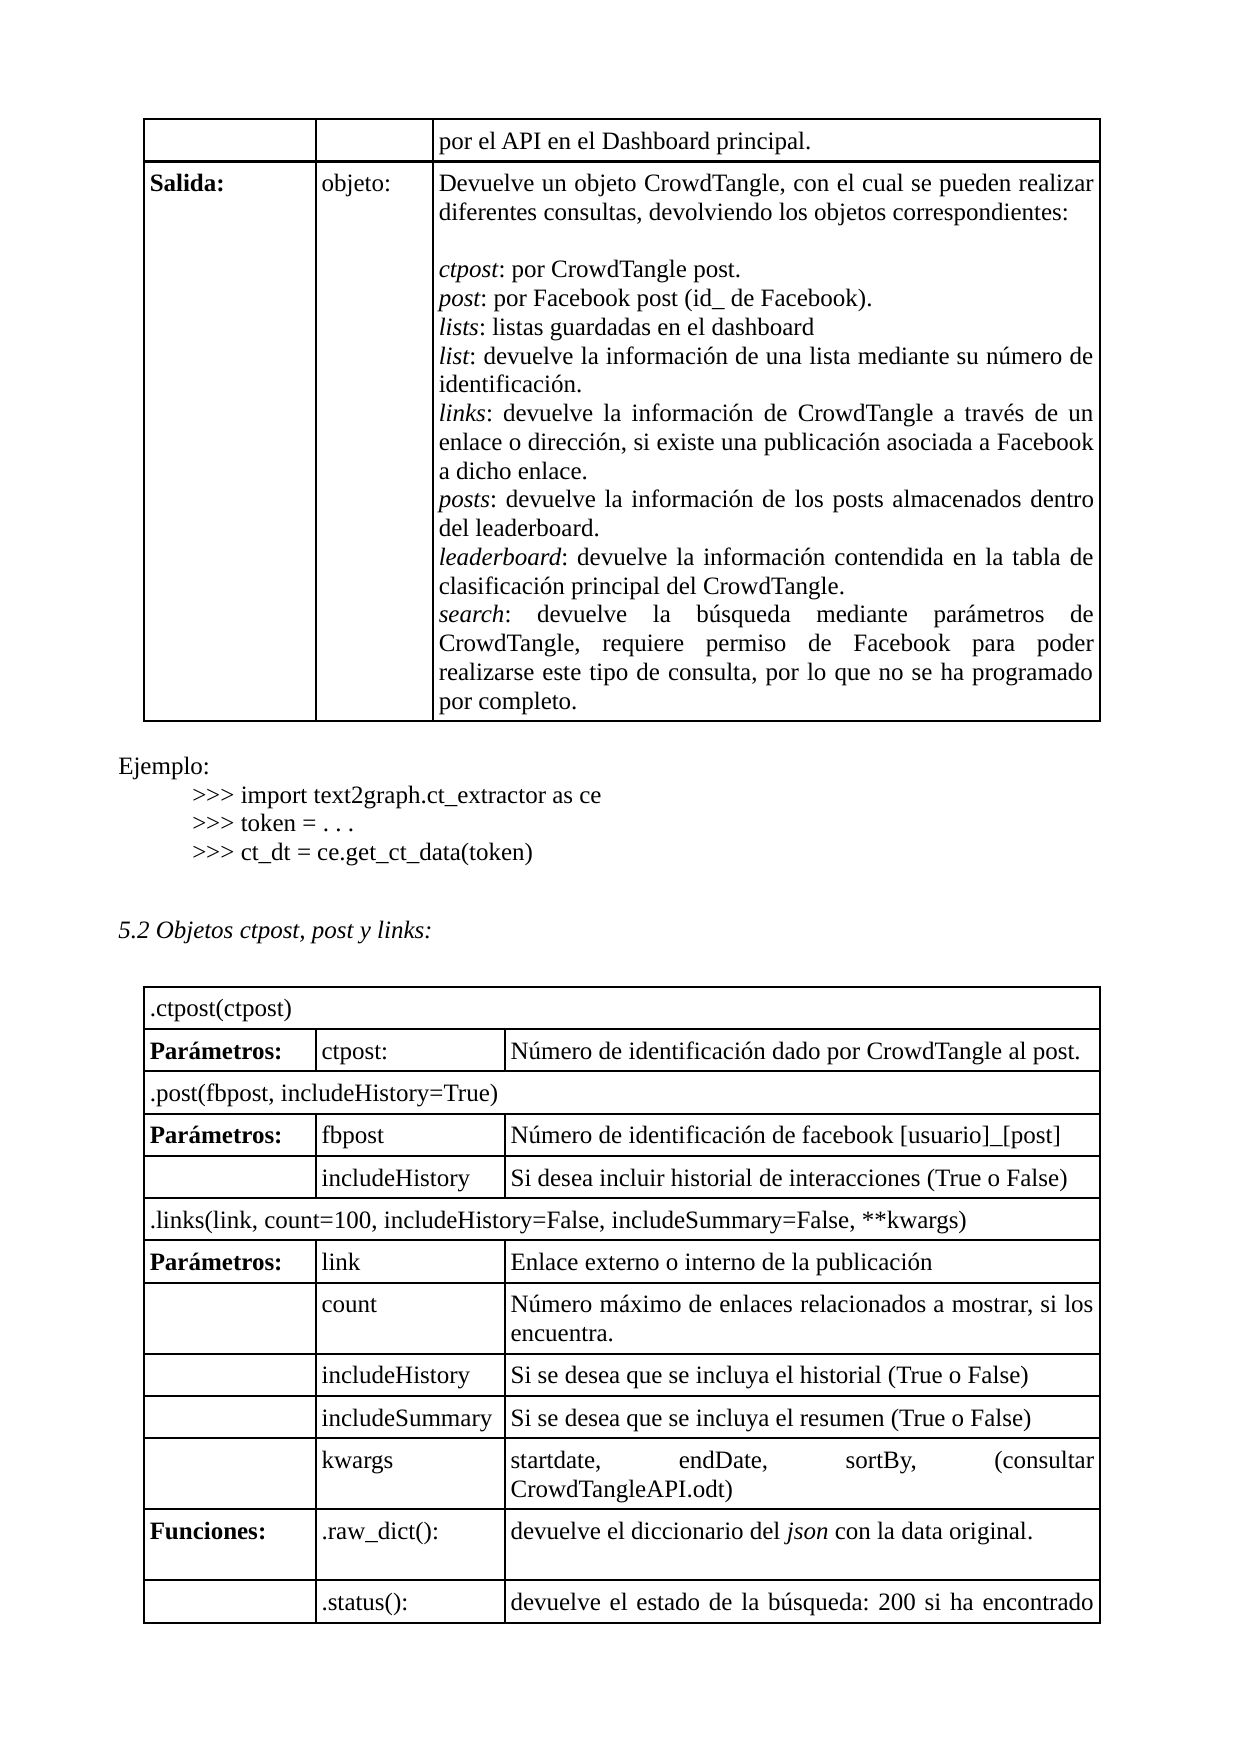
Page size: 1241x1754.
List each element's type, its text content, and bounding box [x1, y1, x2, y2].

table_cell includeHistory [317, 1355, 504, 1395]
table_cell Si desea incluir historial de interacciones (True o False) [506, 1157, 1099, 1197]
table_cell .links(link, count=100, includeHistory=False, includeSummary=False, **kwargs) [145, 1199, 1099, 1239]
table_cell [145, 1284, 315, 1353]
table_cell includeHistory [317, 1157, 504, 1197]
table_cell [145, 1439, 315, 1508]
table_cell [145, 1355, 315, 1395]
table_header .ctpost(ctpost) [145, 988, 1099, 1028]
subtitle 5.2 Objetos ctpost, post y links: [118, 916, 1122, 944]
table_cell Número de identificación de facebook [usuario]_[post] [506, 1115, 1099, 1155]
table_cell Si se desea que se incluya el resumen (True o False) [506, 1397, 1099, 1437]
table_cell ctpost: [317, 1030, 504, 1070]
table_cell [317, 120, 432, 160]
table_cell Parámetros: [145, 1030, 315, 1070]
table_cell Si se desea que se incluya el historial (True o False) [506, 1355, 1099, 1395]
table_cell Parámetros: [145, 1115, 315, 1155]
table_cell Devuelve un objeto CrowdTangle, con el cual se pueden realizar diferentes consultas, devolviendo los objetos correspondientes: ctpost: por CrowdTangle post. post: por Facebook post (id_ de Facebook). lists: listas guardadas en el dashboard list: devuelve la información de una lista mediante su número de identificación. links: devuelve la información de CrowdTangle a través de un enlace o dirección, si existe una publicación asociada a Facebook a dicho enlace. posts: devuelve la información de los posts almacenados dentro del leaderboard. leaderboard: devuelve la información contendida en la tabla de clasificación principal del CrowdTangle. search: devuelve la búsqueda mediante parámetros de CrowdTangle, requiere permiso de Facebook para poder realizarse este tipo de consulta, por lo que no se ha programado por completo. [434, 163, 1099, 720]
table_cell includeSummary [317, 1397, 504, 1437]
table_cell startdate, endDate, sortBy, (consultar CrowdTangleAPI.odt) [506, 1439, 1099, 1508]
text >>> import text2graph.ct_extractor as ce [192, 780, 1122, 808]
text >>> token = . . . [192, 808, 1122, 837]
table_cell [145, 120, 315, 160]
table_cell Salida: [145, 163, 315, 720]
table_cell por el API en el Dashboard principal. [434, 120, 1099, 160]
table_cell Número de identificación dado por CrowdTangle al post. [506, 1030, 1099, 1070]
table_cell [145, 1397, 315, 1437]
text Ejemplo: [118, 751, 1122, 780]
table_cell devuelve el estado de la búsqueda: 200 si ha encontrado [506, 1581, 1099, 1622]
table_cell .status(): [317, 1581, 504, 1622]
table_cell [145, 1157, 315, 1197]
table_cell objeto: [317, 163, 432, 720]
table_cell kwargs [317, 1439, 504, 1508]
table_cell .post(fbpost, includeHistory=True) [145, 1072, 1099, 1112]
table_cell Funciones: [145, 1510, 315, 1579]
table_cell .raw_dict(): [317, 1510, 504, 1579]
table_cell [145, 1581, 315, 1622]
table_cell link [317, 1241, 504, 1282]
table_cell Parámetros: [145, 1241, 315, 1282]
table_cell Número máximo de enlaces relacionados a mostrar, si los encuentra. [506, 1284, 1099, 1353]
table_cell Enlace externo o interno de la publicación [506, 1241, 1099, 1282]
text >>> ct_dt = ce.get_ct_data(token) [192, 837, 1122, 866]
table_cell devuelve el diccionario del json con la data original. [506, 1510, 1099, 1579]
table_cell fbpost [317, 1115, 504, 1155]
table_cell count [317, 1284, 504, 1353]
